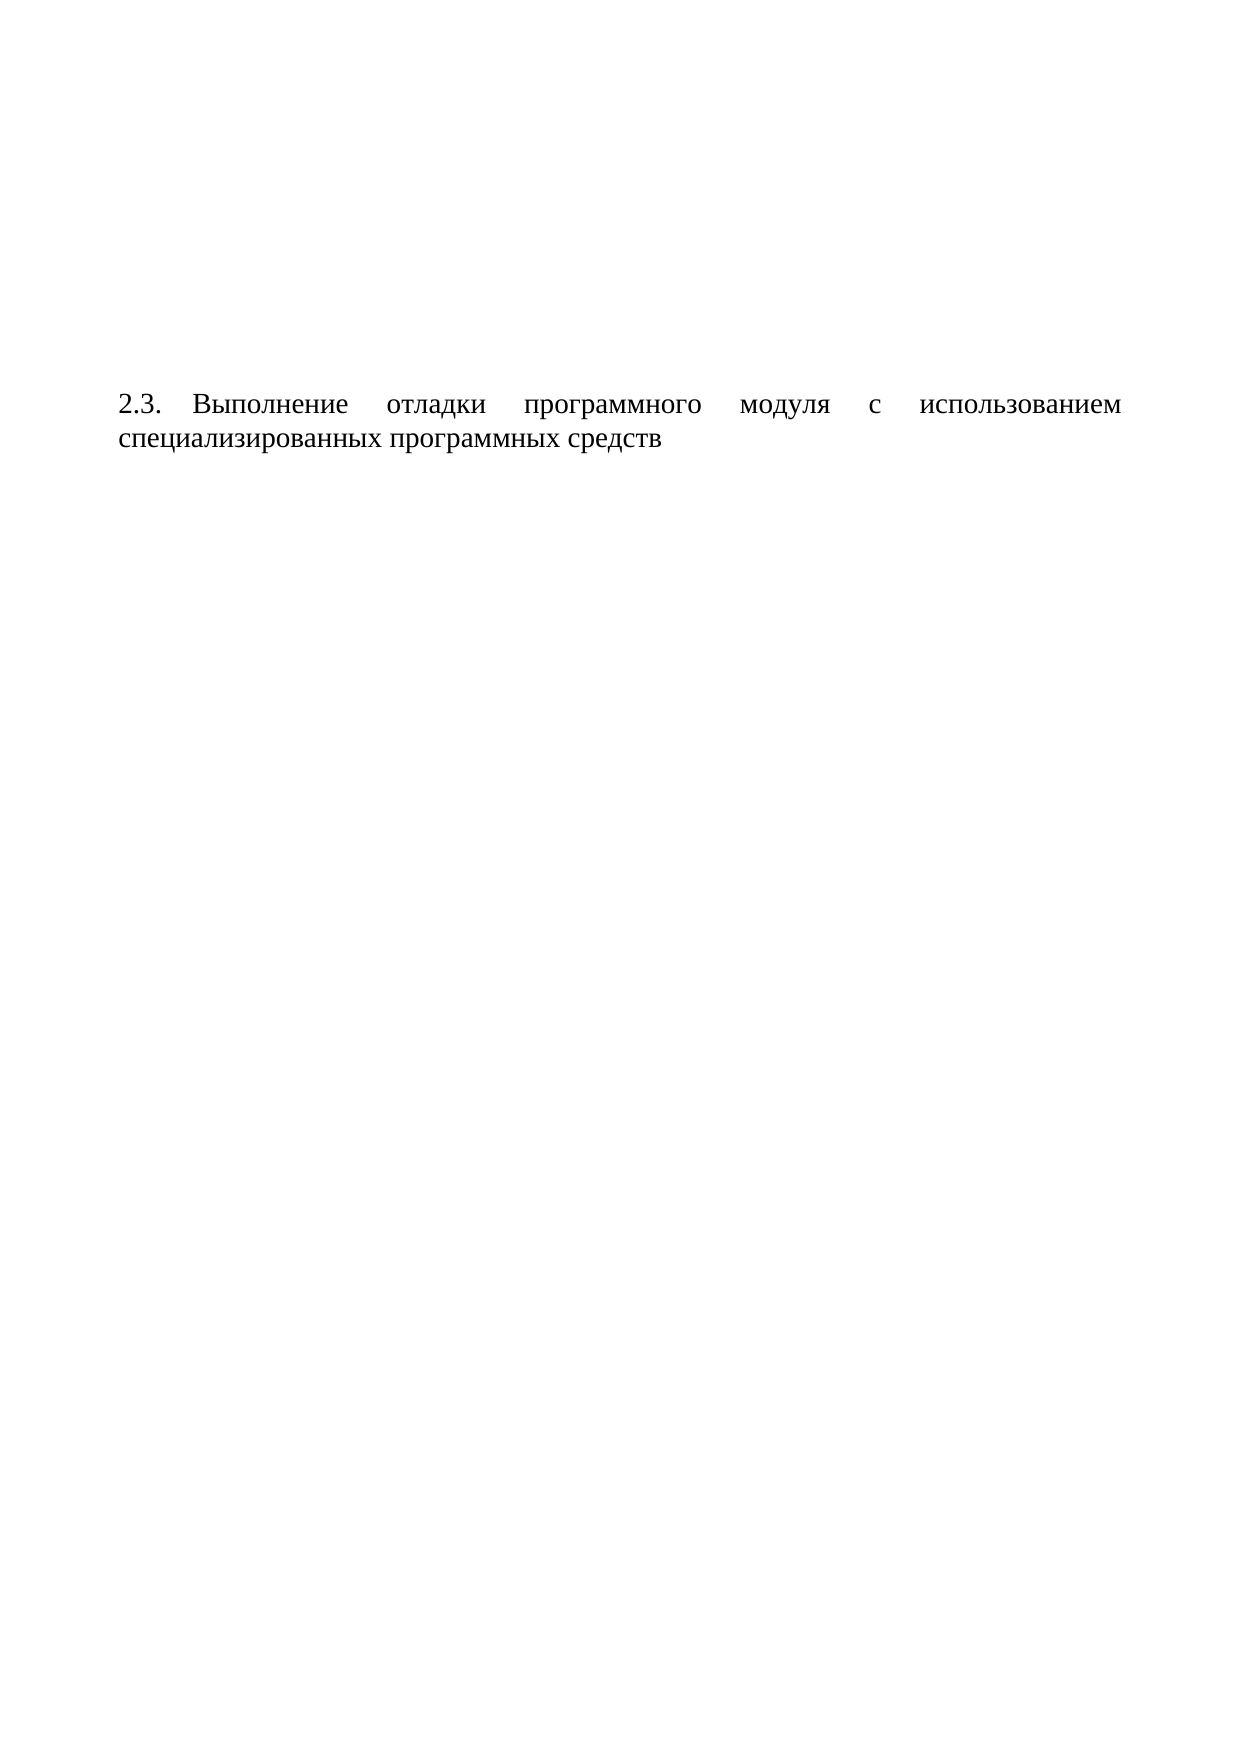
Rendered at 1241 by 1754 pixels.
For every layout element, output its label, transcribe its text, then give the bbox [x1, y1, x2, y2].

text — Первичная проверка работоспособности: Проведение тестов на совместимость интегрированных модулей, выявление и устранение ошибок на начальных этапах. [118, 219, 1122, 353]
text — Поиск и исправление ошибок: Идентификация и устранение проблем, возникающих при выполнении модулей, включая неочевидные ошибки и утечки памяти. [118, 663, 1122, 797]
text — Использование отладчиков: Применение инструментов для анализа и диагностики работы модулей (например, Visual Studio Debugger). [118, 462, 1122, 546]
text В процессе отладки использовался отладчик Visual studio code для: [118, 965, 1122, 998]
text — Финальная сборка программы: Компиляция и связывание всех модулей в единое приложение. [118, 118, 1122, 202]
subtitle 2.3. Выполнение отладки программного модуля с использованием специализированных программных средств [118, 386, 1122, 453]
text — Выявления и исправления ошибок обработки исключений [118, 1066, 1122, 1099]
text — Тестирование на крайних значениях: Проверка работы модулей с нештатными входными данными и сценариями. [118, 814, 1122, 898]
text — Некорректная работа кода и обработка изображения [118, 1267, 1122, 1300]
text — Проверки корректности передачи данных между модулями [118, 1116, 1122, 1149]
text — Отсутствие проверки существования папки "Результаты" перед сохранением [118, 1317, 1122, 1401]
text Были обнаружены и исправлены следующие проблемы: [118, 1216, 1122, 1250]
text — Анализа значений переменных при обработке изображений [118, 1015, 1122, 1049]
text — Логирование и профилирование: Настройка логирования для получения данных о работе модуля и его производительности. [118, 562, 1122, 646]
